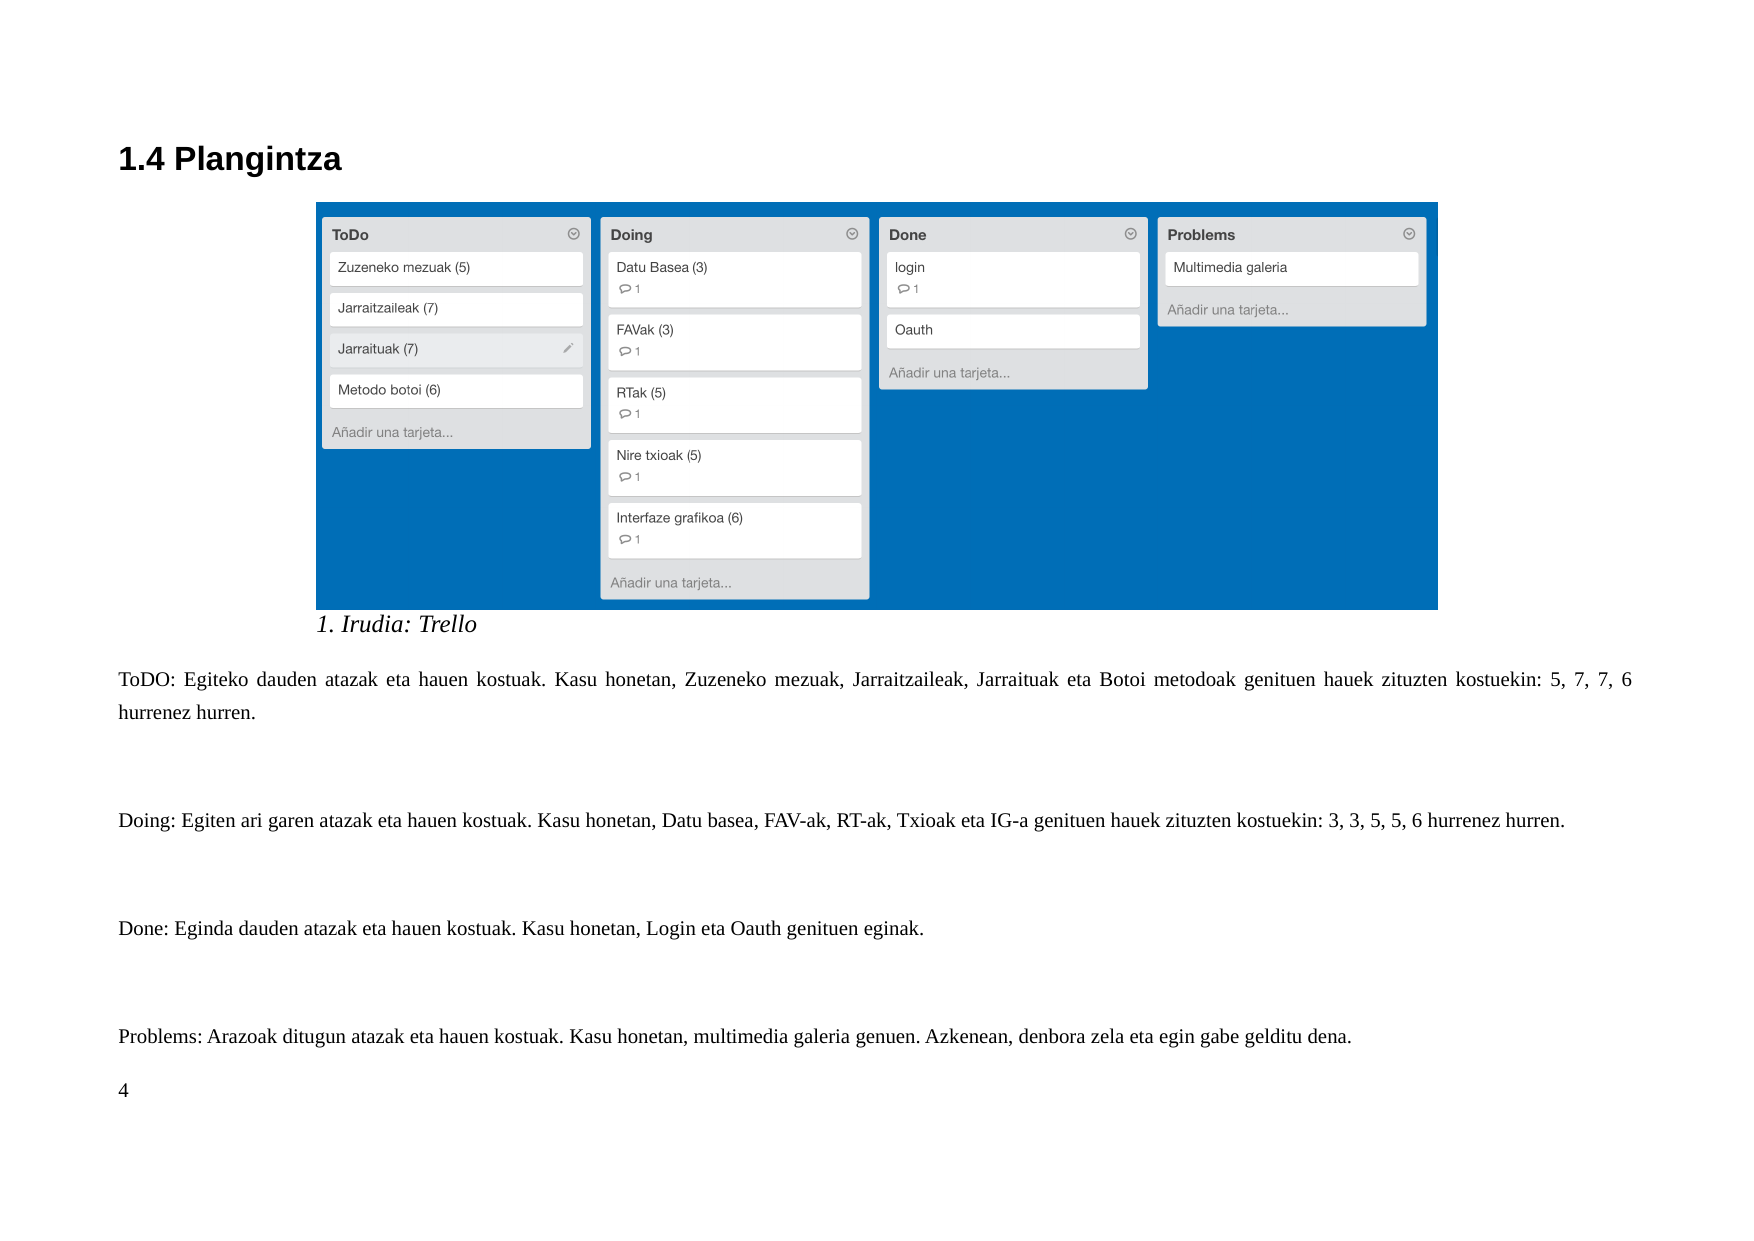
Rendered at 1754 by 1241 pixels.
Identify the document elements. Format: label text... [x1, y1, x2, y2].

picture [316, 202, 1438, 610]
text Done: Eginda dauden atazak eta hauen kostuak. Kasu honetan, Login eta Oauth genituen eginak. [118, 916, 1636, 940]
subtitle 1.4 Plangintza [118, 139, 1636, 178]
text Problems: Arazoak ditugun atazak eta hauen kostuak. Kasu honetan, multimedia galeria genuen. Azkenean, denbora zela eta egin gabe gelditu dena. [118, 1024, 1636, 1048]
text ToDO: Egiteko dauden atazak eta hauen kostuak. Kasu honetan, Zuzeneko mezuak, Jarraitzaileak, Jarraituak eta Botoi metodoak genituen hauek zituzten kostuekin: 5, 7, 7, 6 hurrenez hurren. [118, 667, 1636, 724]
text 1. Irudia: Trello [316, 610, 1438, 638]
text 4 [118, 1078, 1636, 1102]
text Doing: Egiten ari garen atazak eta hauen kostuak. Kasu honetan, Datu basea, FAV-ak, RT-ak, Txioak eta IG-a genituen hauek zituzten kostuekin: 3, 3, 5, 5, 6 hurrenez hurren. [118, 808, 1636, 832]
